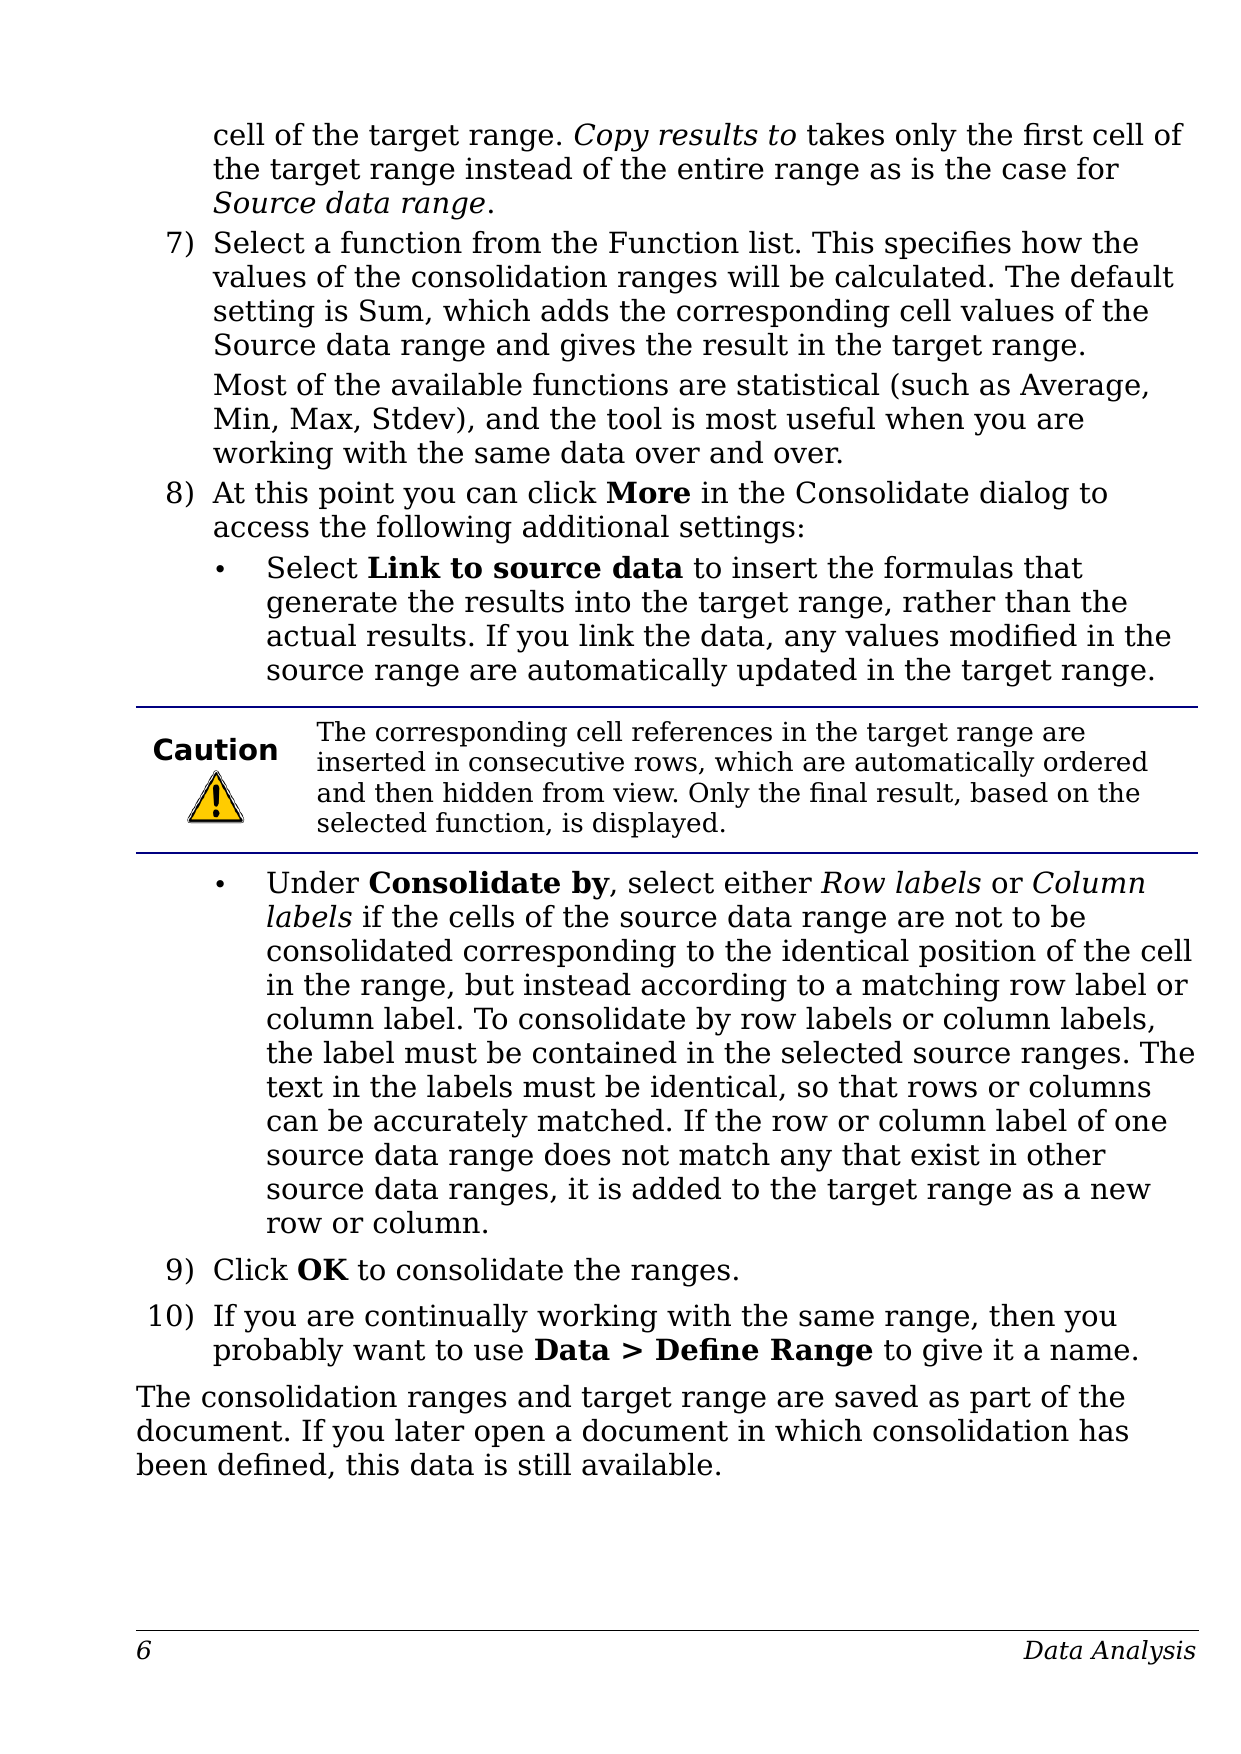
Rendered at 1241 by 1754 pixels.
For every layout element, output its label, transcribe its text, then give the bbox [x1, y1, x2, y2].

list Select a function from the Function list. This specifies how the values of the consolidation ranges will be calculated. The default setting is Sum, which adds the corresponding cell values of the Source data range and gives the result in the target range. [195, 226, 1199, 362]
list cell of the target range. Copy results to takes only the first cell of the target range instead of the entire range as is the case for Source data range. [213, 118, 1199, 220]
list If you are continually working with the same range, then you probably want to use Data > Define Range to give it a name. [195, 1299, 1199, 1368]
list Under Consolidate by, select either Row labels or Column labels if the cells of the source data range are not to be consolidated corresponding to the identical position of the cell in the range, but instead according to a matching row label or column label. To consolidate by row labels or column labels, the label must be contained in the selected source ranges. The text in the labels must be identical, so that rows or columns can be accurately matched. If the row or column label of one source data range does not match any that exist in other source data ranges, it is added to the target range as a new row or column. [213, 866, 1199, 1240]
list At this point you can click More in the Consolidate dialog to access the following additional settings: [195, 476, 1199, 545]
list Most of the available functions are statistical (such as Average, Min, Max, Stdev), and the tool is most useful when you are working with the same data over and over. [213, 368, 1199, 470]
list Select Link to source data to insert the formulas that generate the results into the target range, rather than the actual results. If you link the data, any values modified in the source range are automatically updated in the target range. [213, 551, 1199, 687]
list Click OK to consolidate the ranges. [195, 1253, 1199, 1287]
picture [183, 767, 248, 827]
table_header Caution [136, 708, 295, 852]
text The consolidation ranges and target range are saved as part of the document. If you later open a document in which consolidation has been defined, this data is still available. [136, 1380, 1199, 1482]
table_header The corresponding cell references in the target range are inserted in consecutive rows, which are automatically ordered and then hidden from view. Only the final result, based on the selected function, is displayed. [295, 708, 1198, 852]
